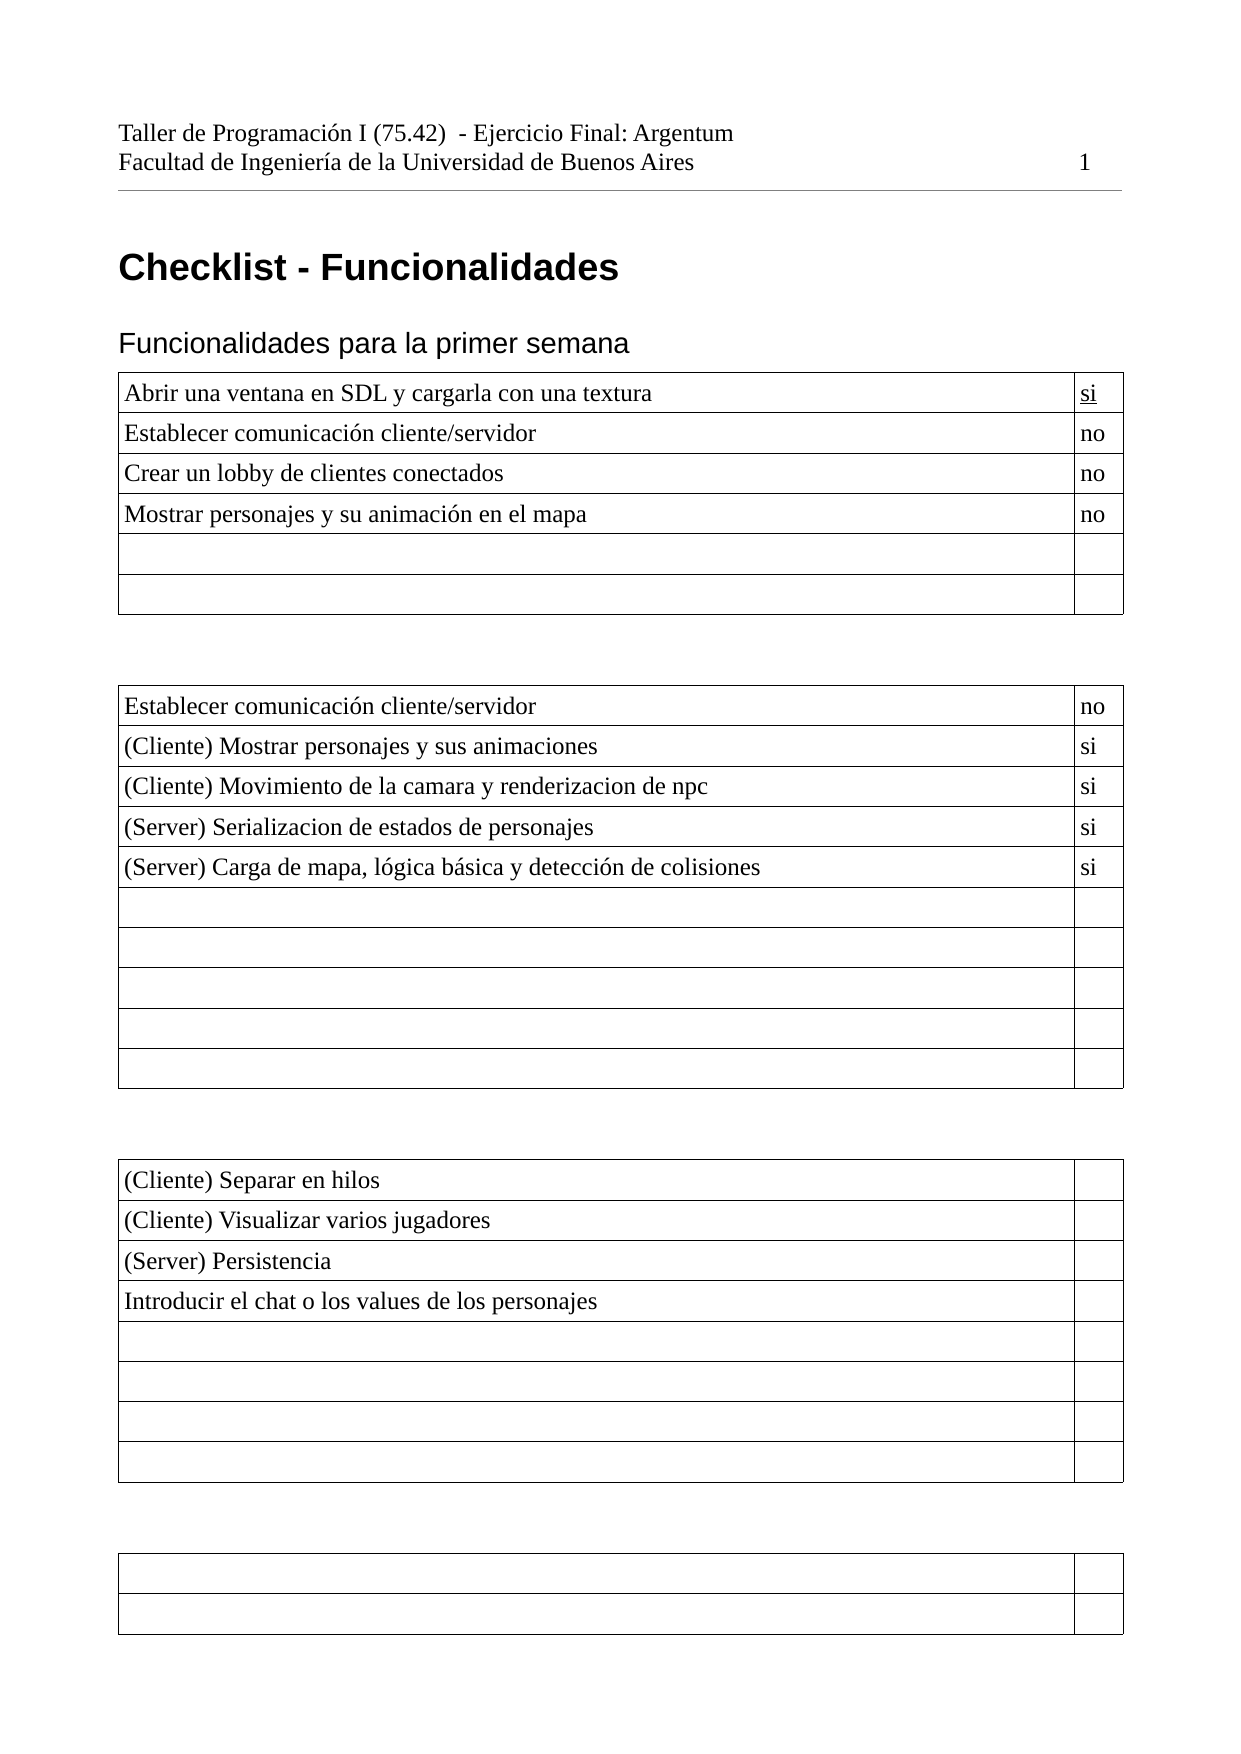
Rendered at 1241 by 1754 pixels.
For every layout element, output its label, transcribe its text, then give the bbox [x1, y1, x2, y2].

table_cell Introducir el chat o los values de los personajes [119, 1281, 1074, 1321]
table_cell [119, 1594, 1074, 1633]
table_header si [1075, 373, 1123, 412]
table_cell [1075, 1594, 1123, 1633]
table_cell si [1075, 767, 1123, 806]
table_cell [1075, 534, 1123, 573]
table_cell [1075, 1402, 1123, 1441]
table_cell (Server) Serializacion de estados de personajes [119, 807, 1074, 846]
subtitle Checklist - Funcionalidades [118, 245, 1122, 288]
table_cell [119, 1049, 1074, 1088]
table_cell Establecer comunicación cliente/servidor [119, 413, 1074, 453]
table_cell [119, 928, 1074, 967]
table_cell [119, 534, 1074, 573]
table_cell [119, 888, 1074, 927]
table_cell [1075, 928, 1123, 967]
table_cell [1075, 1049, 1123, 1088]
table_header (Cliente) Separar en hilos [119, 1160, 1074, 1199]
table_cell [1075, 1362, 1123, 1401]
table_header [1075, 1160, 1123, 1199]
table_cell [119, 1442, 1074, 1482]
table_cell (Cliente) Movimiento de la camara y renderizacion de npc [119, 767, 1074, 806]
table_header Abrir una ventana en SDL y cargarla con una textura [119, 373, 1074, 412]
table_cell no [1075, 494, 1123, 533]
table_cell [1075, 1281, 1123, 1321]
table_cell si [1075, 726, 1123, 766]
table_cell (Cliente) Mostrar personajes y sus animaciones [119, 726, 1074, 766]
table_header [119, 1554, 1074, 1593]
table_cell [119, 1362, 1074, 1401]
table_cell si [1075, 807, 1123, 846]
table_cell (Cliente) Visualizar varios jugadores [119, 1201, 1074, 1240]
table_cell [119, 575, 1074, 614]
table_cell [1075, 1201, 1123, 1240]
table_cell si [1075, 847, 1123, 887]
table_cell (Server) Carga de mapa, lógica básica y detección de colisiones [119, 847, 1074, 887]
table_cell [1075, 968, 1123, 1007]
table_cell [119, 1402, 1074, 1441]
table_cell [119, 1009, 1074, 1048]
table_cell [1075, 888, 1123, 927]
table_cell [1075, 1442, 1123, 1482]
table_cell [119, 1322, 1074, 1361]
subtitle Funcionalidades para la primer semana [118, 326, 1122, 359]
table_cell [1075, 1322, 1123, 1361]
table_cell Mostrar personajes y su animación en el mapa [119, 494, 1074, 533]
table_cell [1075, 1241, 1123, 1280]
table_header [1075, 1554, 1123, 1593]
table_cell no [1075, 413, 1123, 453]
table_cell no [1075, 454, 1123, 493]
table_header no [1075, 686, 1123, 725]
table_cell [1075, 1009, 1123, 1048]
table_cell (Server) Persistencia [119, 1241, 1074, 1280]
table_cell Crear un lobby de clientes conectados [119, 454, 1074, 493]
table_cell [1075, 575, 1123, 614]
table_cell [119, 968, 1074, 1007]
table_header Establecer comunicación cliente/servidor [119, 686, 1074, 725]
